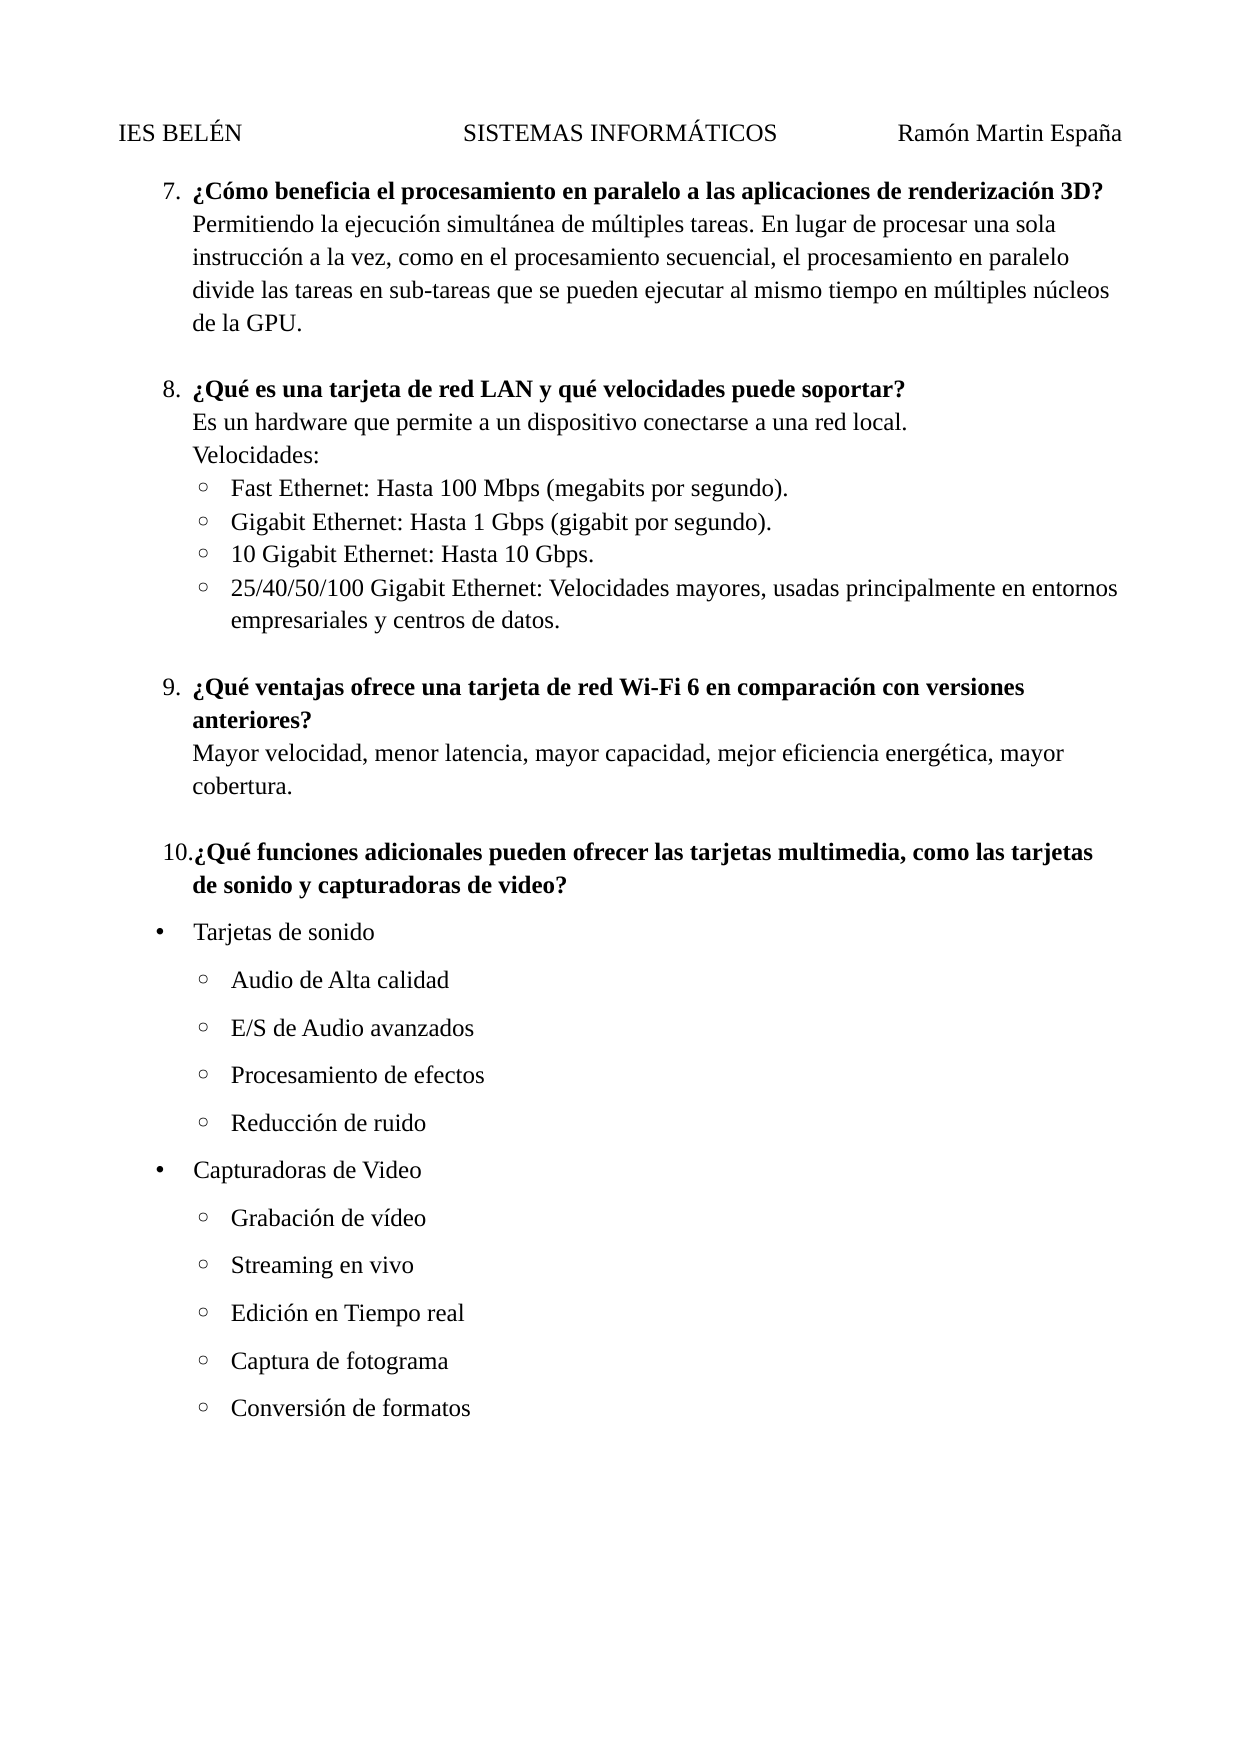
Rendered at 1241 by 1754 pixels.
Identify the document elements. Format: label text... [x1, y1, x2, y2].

list Streaming en vivo [193, 1251, 1122, 1279]
list Mayor velocidad, menor latencia, mayor capacidad, mejor eficiencia energética, mayor cobertura. [162, 738, 1122, 799]
list Captura de fotograma [193, 1346, 1122, 1374]
list Permitiendo la ejecución simultánea de múltiples tareas. En lugar de procesar una sola instrucción a la vez, como en el procesamiento secuencial, el procesamiento en paralelo divide las tareas en sub-tareas que se pueden ejecutar al mismo tiempo en múltiples núcleos de la GPU. [162, 209, 1122, 337]
list Fast Ethernet: Hasta 100 Mbps (megabits por segundo). [193, 473, 1122, 502]
list Edición en Tiempo real [193, 1298, 1122, 1327]
list Capturadoras de Video [156, 1155, 1122, 1184]
list ¿Cómo beneficia el procesamiento en paralelo a las aplicaciones de renderización 3D? [162, 176, 1122, 205]
list 10 Gigabit Ethernet: Hasta 10 Gbps. [193, 539, 1122, 568]
list ¿Qué ventajas ofrece una tarjeta de red Wi-Fi 6 en comparación con versiones anteriores? [162, 672, 1122, 733]
list Audio de Alta calidad [193, 965, 1122, 994]
list Tarjetas de sonido [156, 917, 1122, 946]
list ¿Qué funciones adicionales pueden ofrecer las tarjetas multimedia, como las tarjetas de sonido y capturadoras de video? [162, 837, 1122, 898]
list E/S de Audio avanzados [193, 1013, 1122, 1041]
list Procesamiento de efectos [193, 1060, 1122, 1089]
list Reducción de ruido [193, 1108, 1122, 1137]
list Velocidades: [162, 441, 1122, 469]
list Gigabit Ethernet: Hasta 1 Gbps (gigabit por segundo). [193, 507, 1122, 535]
list Grabación de vídeo [193, 1203, 1122, 1232]
list ¿Qué es una tarjeta de red LAN y qué velocidades puede soportar? [162, 374, 1122, 403]
list 25/40/50/100 Gigabit Ethernet: Velocidades mayores, usadas principalmente en entornos empresariales y centros de datos. [193, 573, 1122, 634]
list Es un hardware que permite a un dispositivo conectarse a una red local. [162, 407, 1122, 436]
list Conversión de formatos [193, 1393, 1122, 1422]
